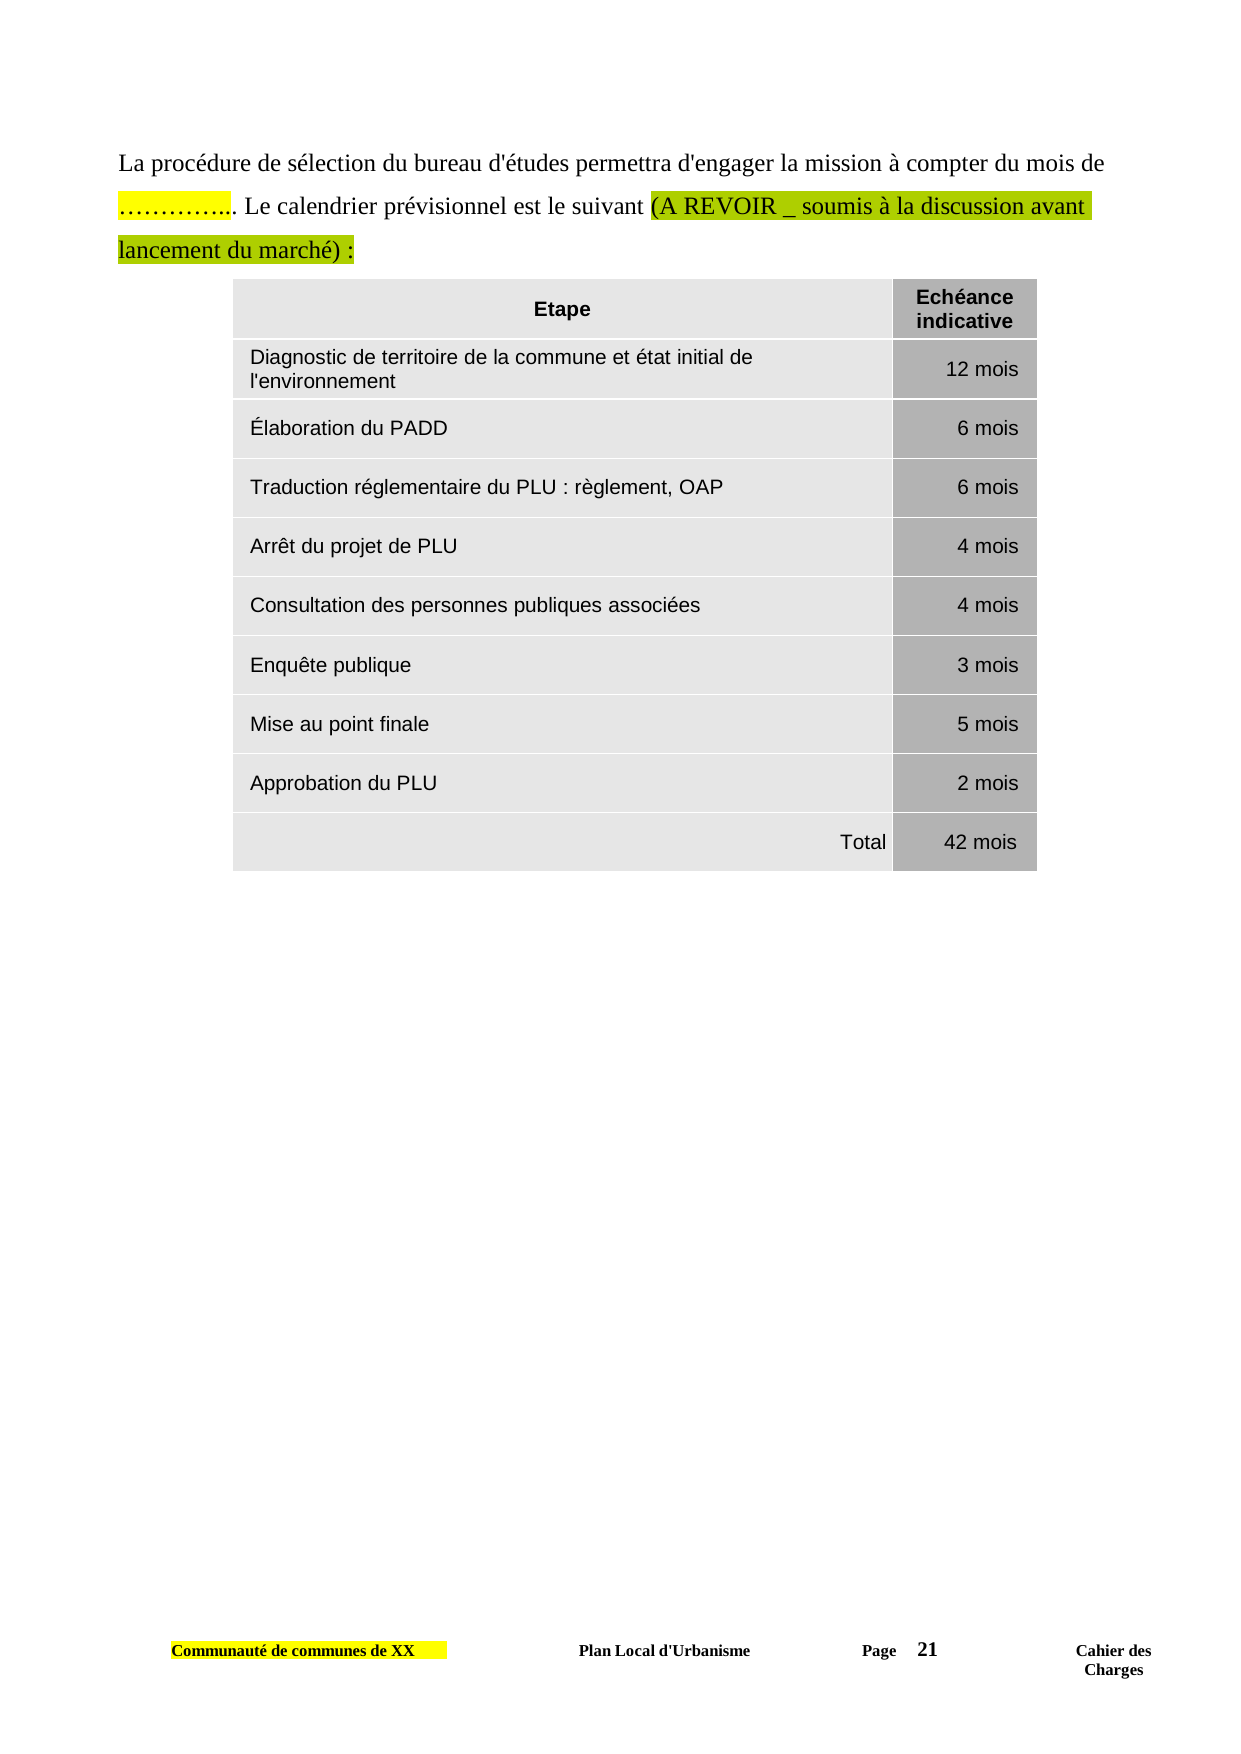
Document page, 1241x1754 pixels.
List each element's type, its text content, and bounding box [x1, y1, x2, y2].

table_cell Mise au point finale [233, 695, 892, 753]
table_cell 12 mois [893, 340, 1037, 398]
table_cell Total [233, 813, 892, 871]
table_cell 42 mois [893, 813, 1037, 871]
text La procédure de sélection du bureau d'études permettra d'engager la mission à compter du mois de …………... Le calendrier prévisionnel est le suivant (A REVOIR _ soumis à la discussion avant lancement du marché) : [118, 148, 1152, 264]
table_cell Traduction réglementaire du PLU : règlement, OAP [233, 459, 892, 517]
table_cell Approbation du PLU [233, 754, 892, 812]
table_cell 6 mois [893, 459, 1037, 517]
table_cell Arrêt du projet de PLU [233, 518, 892, 576]
table_cell Élaboration du PADD [233, 400, 892, 458]
table_cell 2 mois [893, 754, 1037, 812]
table_cell 6 mois [893, 400, 1037, 458]
table_header Etape [233, 279, 892, 338]
table_cell Consultation des personnes publiques associées [233, 577, 892, 635]
table_cell 4 mois [893, 518, 1037, 576]
table_cell 5 mois [893, 695, 1037, 753]
table_cell 3 mois [893, 636, 1037, 694]
table_header Echéance indicative [893, 279, 1037, 338]
table_cell 4 mois [893, 577, 1037, 635]
table_cell Diagnostic de territoire de la commune et état initial de l'environnement [233, 340, 892, 398]
table_cell Enquête publique [233, 636, 892, 694]
